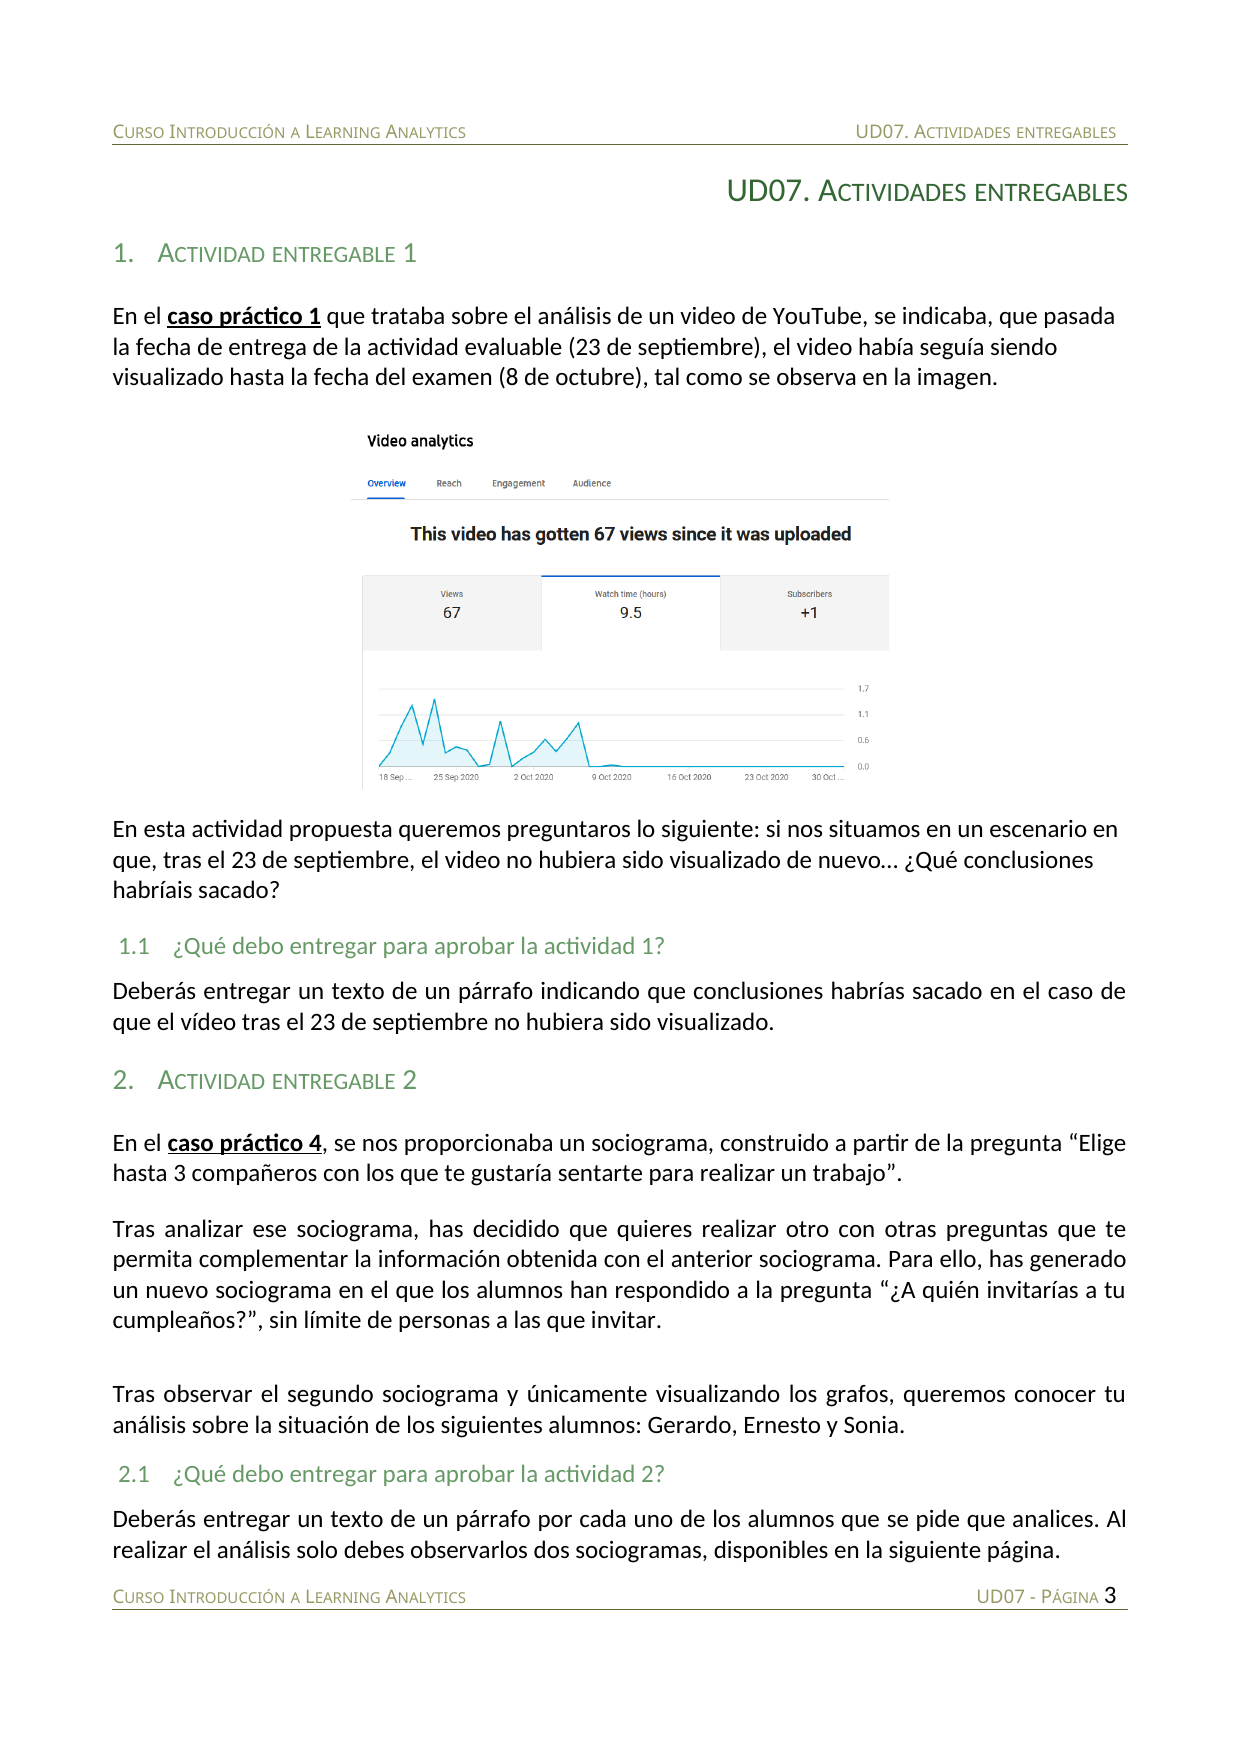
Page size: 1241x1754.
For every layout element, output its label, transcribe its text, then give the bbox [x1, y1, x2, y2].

text Tras observar el segundo sociograma y únicamente visualizando los grafos, queremos conocer tu análisis sobre la situación de los siguientes alumnos: Gerardo, Ernesto y Sonia. [112, 1378, 1128, 1439]
text En esta actividad propuesta queremos preguntaros lo siguiente: si nos situamos en un escenario en que, tras el 23 de septiembre, el video no hubiera sido visualizado de nuevo… ¿Qué conclusiones habríais sacado? [112, 813, 1128, 905]
subtitle ¿Qué debo entregar para aprobar la actividad 1? [112, 930, 1128, 960]
picture [351, 416, 890, 789]
subtitle Actividad entregable 2 [112, 1061, 1128, 1097]
text Tras analizar ese sociograma, has decidido que quieres realizar otro con otras preguntas que te permita complementar la información obtenida con el anterior sociograma. Para ello, has generado un nuevo sociograma en el que los alumnos han respondido a la pregunta “¿A quién invitarías a tu cumpleaños?”, sin límite de personas a las que invitar. [112, 1213, 1128, 1335]
subtitle ¿Qué debo entregar para aprobar la actividad 2? [112, 1458, 1128, 1489]
text UD07. Actividades entregables [112, 169, 1128, 210]
text Deberás entregar un texto de un párrafo indicando que conclusiones habrías sacado en el caso de que el vídeo tras el 23 de septiembre no hubiera sido visualizado. [112, 975, 1128, 1036]
subtitle Actividad entregable 1 [112, 234, 1128, 270]
text En el caso práctico 4, se nos proporcionaba un sociograma, construido a partir de la pregunta “Elige hasta 3 compañeros con los que te gustaría sentarte para realizar un trabajo”. [112, 1127, 1128, 1188]
text En el caso práctico 1 que trataba sobre el análisis de un video de YouTube, se indicaba, que pasada la fecha de entrega de la actividad evaluable (23 de septiembre), el video había seguía siendo visualizado hasta la fecha del examen (8 de octubre), tal como se observa en la imagen. [112, 300, 1128, 392]
text Deberás entregar un texto de un párrafo por cada uno de los alumnos que se pide que analices. Al realizar el análisis solo debes observarlos dos sociogramas, disponibles en la siguiente página. [112, 1503, 1128, 1564]
